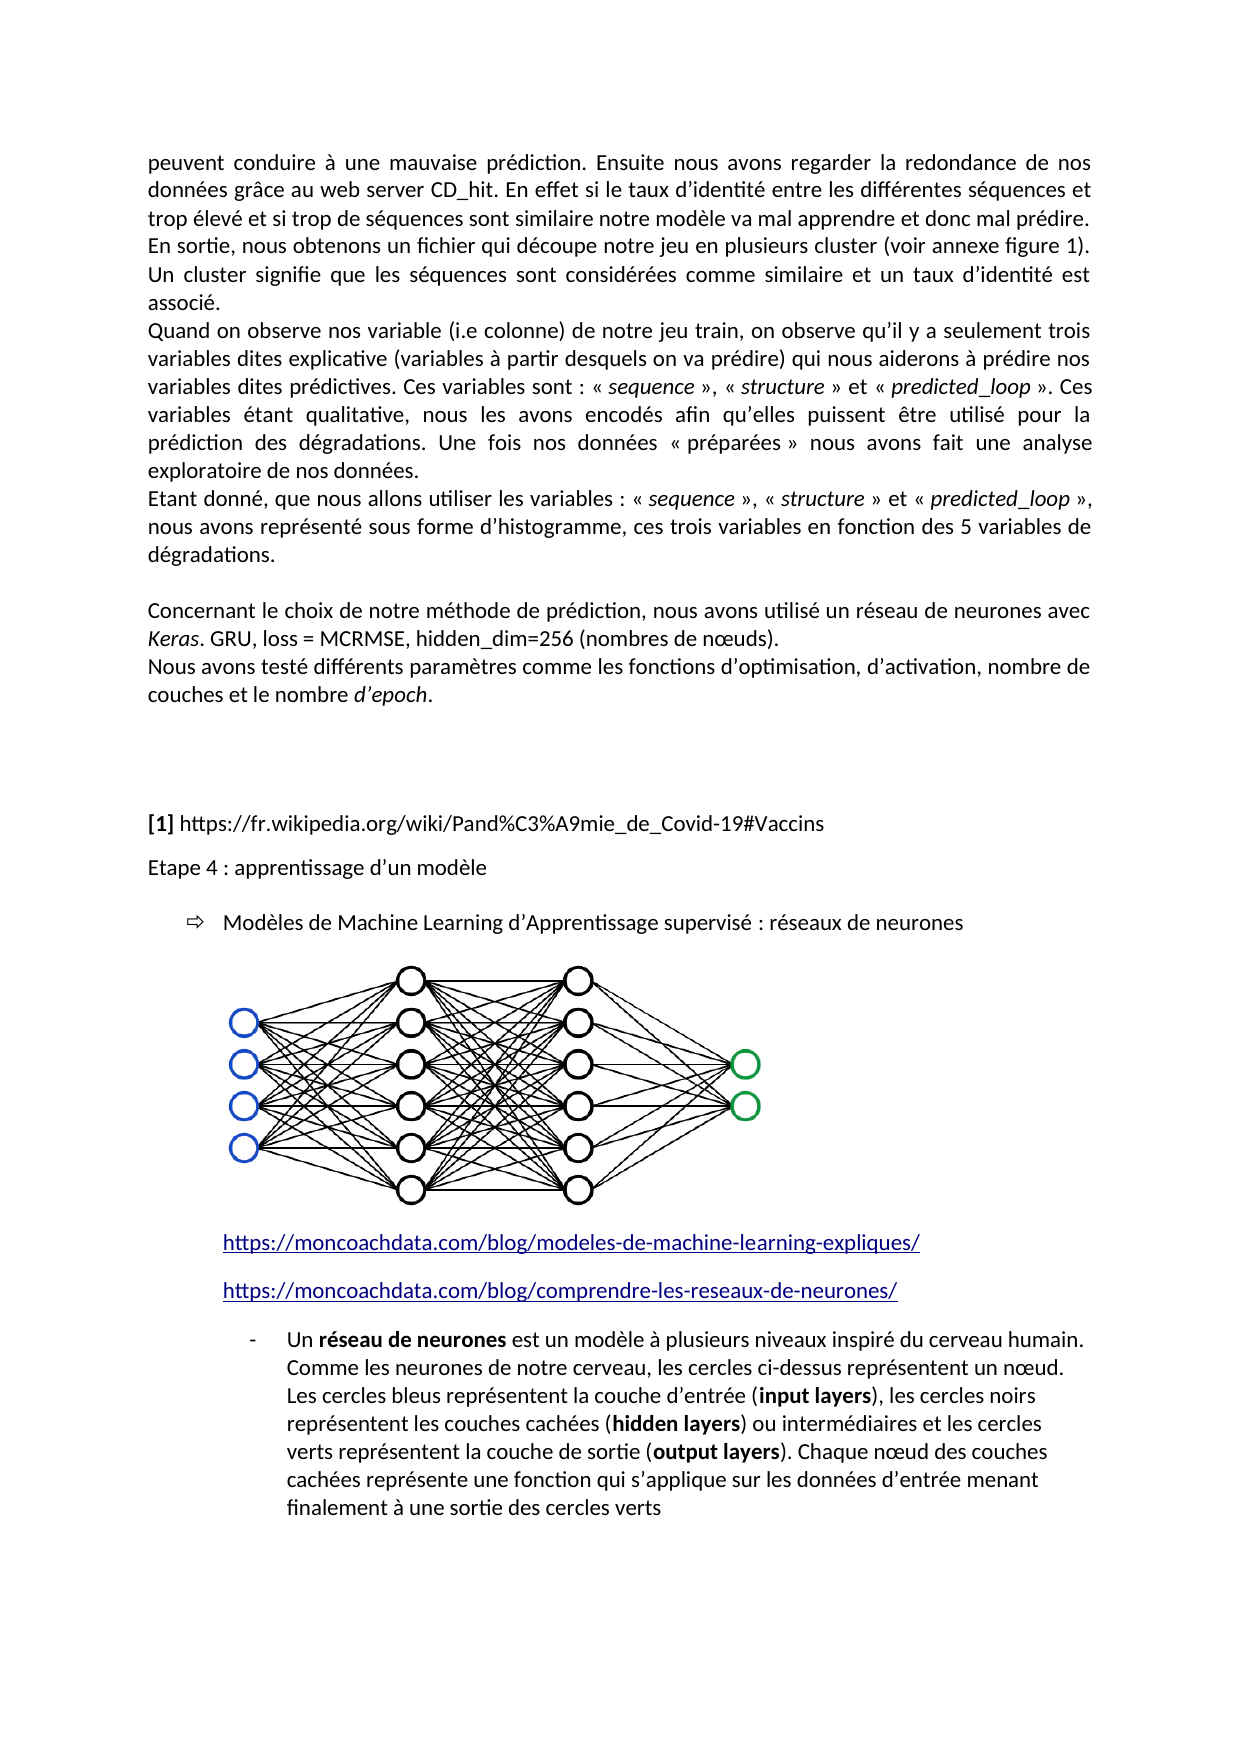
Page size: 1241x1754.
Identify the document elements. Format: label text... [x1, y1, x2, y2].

text Quand on observe nos variable (i.e colonne) de notre jeu train, on observe qu’il y a seulement trois variables dites explicative (variables à partir desquels on va prédire) qui nous aiderons à prédire nos variables dites prédictives. Ces variables sont : « sequence », « structure » et « predicted_loop ». Ces variables étant qualitative, nous les avons encodés afin qu’elles puissent être utilisé pour la prédiction des dégradations. Une fois nos données « préparées » nous avons fait une analyse exploratoire de nos données. [148, 316, 1093, 484]
text Nous avons testé différents paramètres comme les fonctions d’optimisation, d’activation, nombre de couches et le nombre d’epoch. [148, 652, 1093, 708]
subtitle https://moncoachdata.com/blog/modeles-de-machine-learning-expliques/ [223, 1228, 1093, 1256]
text Concernant le choix de notre méthode de prédiction, nous avons utilisé un réseau de neurones avec Keras. GRU, loss = MCRMSE, hidden_dim=256 (nombres de nœuds). [148, 596, 1093, 652]
list Un réseau de neurones est un modèle à plusieurs niveaux inspiré du cerveau humain. Comme les neurones de notre cerveau, les cercles ci-dessus représentent un nœud. Les cercles bleus représentent la couche d’entrée (input layers), les cercles noirs représentent les couches cachées (hidden layers) ou intermédiaires et les cercles verts représentent la couche de sortie (output layers). Chaque nœud des couches cachées représente une fonction qui s’applique sur les données d’entrée menant finalement à une sortie des cercles verts [249, 1325, 1093, 1521]
text Etape 4 : apprentissage d’un modèle [148, 853, 1093, 881]
list Modèles de Machine Learning d’Apprentissage supervisé : réseaux de neurones [185, 908, 1093, 937]
text peuvent conduire à une mauvaise prédiction. Ensuite nous avons regarder la redondance de nos données grâce au web server CD_hit. En effet si le taux d’identité entre les différentes séquences et trop élevé et si trop de séquences sont similaire notre modèle va mal apprendre et donc mal prédire. En sortie, nous obtenons un fichier qui découpe notre jeu en plusieurs cluster (voir annexe figure 1). Un cluster signifie que les séquences sont considérées comme similaire et un taux d’identité est associé. [148, 148, 1093, 316]
subtitle https://moncoachdata.com/blog/comprendre-les-reseaux-de-neurones/ [223, 1276, 1093, 1304]
text [1] https://fr.wikipedia.org/wiki/Pand%C3%A9mie_de_Covid-19#Vaccins [148, 809, 1093, 837]
text Etant donné, que nous allons utiliser les variables : « sequence », « structure » et « predicted_loop », nous avons représenté sous forme d’histogramme, ces trois variables en fonction des 5 variables de dégradations. [148, 484, 1093, 568]
